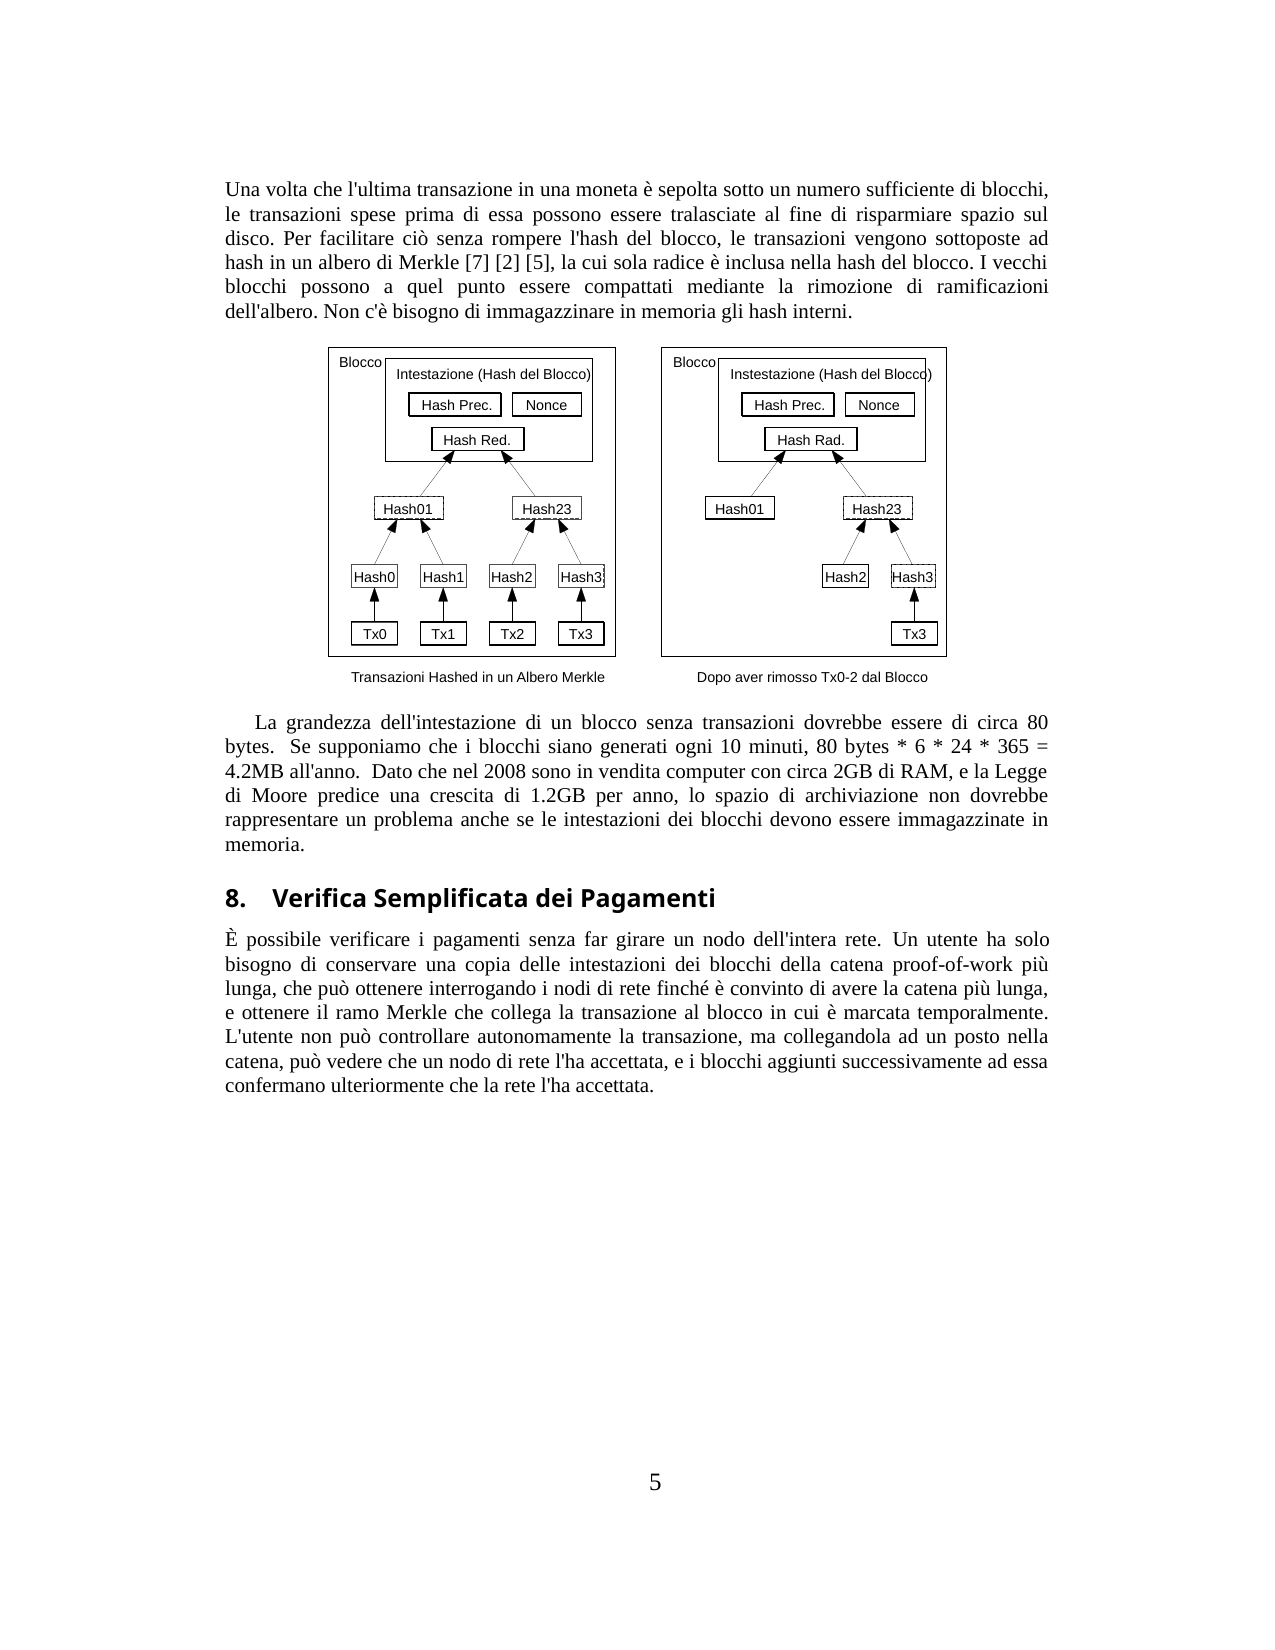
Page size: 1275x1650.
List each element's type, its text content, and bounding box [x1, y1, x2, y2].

subtitle 8. Verifica Semplificata dei Pagamenti [225, 881, 1050, 915]
text La grandezza dell'intestazione di un blocco senza transazioni dovrebbe essere di circa 80 bytes. Se supponiamo che i blocchi siano generati ogni 10 minuti, 80 bytes * 6 * 24 * 365 = 4.2MB all'anno. Dato che nel 2008 sono in vendita computer con circa 2GB di RAM, e la Legge di Moore predice una crescita di 1.2GB per anno, lo spazio di archiviazione non dovrebbe rappresentare un problema anche se le intestazioni dei blocchi devono essere immagazzinate in memoria. [225, 710, 1050, 856]
text Una volta che l'ultima transazione in una moneta è sepolta sotto un numero sufficiente di blocchi, le transazioni spese prima di essa possono essere tralasciate al fine di risparmiare spazio sul disco. Per facilitare ciò senza rompere l'hash del blocco, le transazioni vengono sottoposte ad hash in un albero di Merkle [7] [2] [5], la cui sola radice è inclusa nella hash del blocco. I vecchi blocchi possono a quel punto essere compattati mediante la rimozione di ramificazioni dell'albero. Non c'è bisogno di immagazzinare in memoria gli hash interni. [225, 177, 1050, 323]
text È possibile verificare i pagamenti senza far girare un nodo dell'intera rete. Un utente ha solo bisogno di conservare una copia delle intestazioni dei blocchi della catena proof-of-work più lunga, che può ottenere interrogando i nodi di rete finché è convinto di avere la catena più lunga, e ottenere il ramo Merkle che collega la transazione al blocco in cui è marcata temporalmente. L'utente non può controllare autonomamente la transazione, ma collegandola ad un posto nella catena, può vedere che un nodo di rete l'ha accettata, e i blocchi aggiunti successivamente ad essa confermano ulteriormente che la rete l'ha accettata. [225, 927, 1050, 1097]
